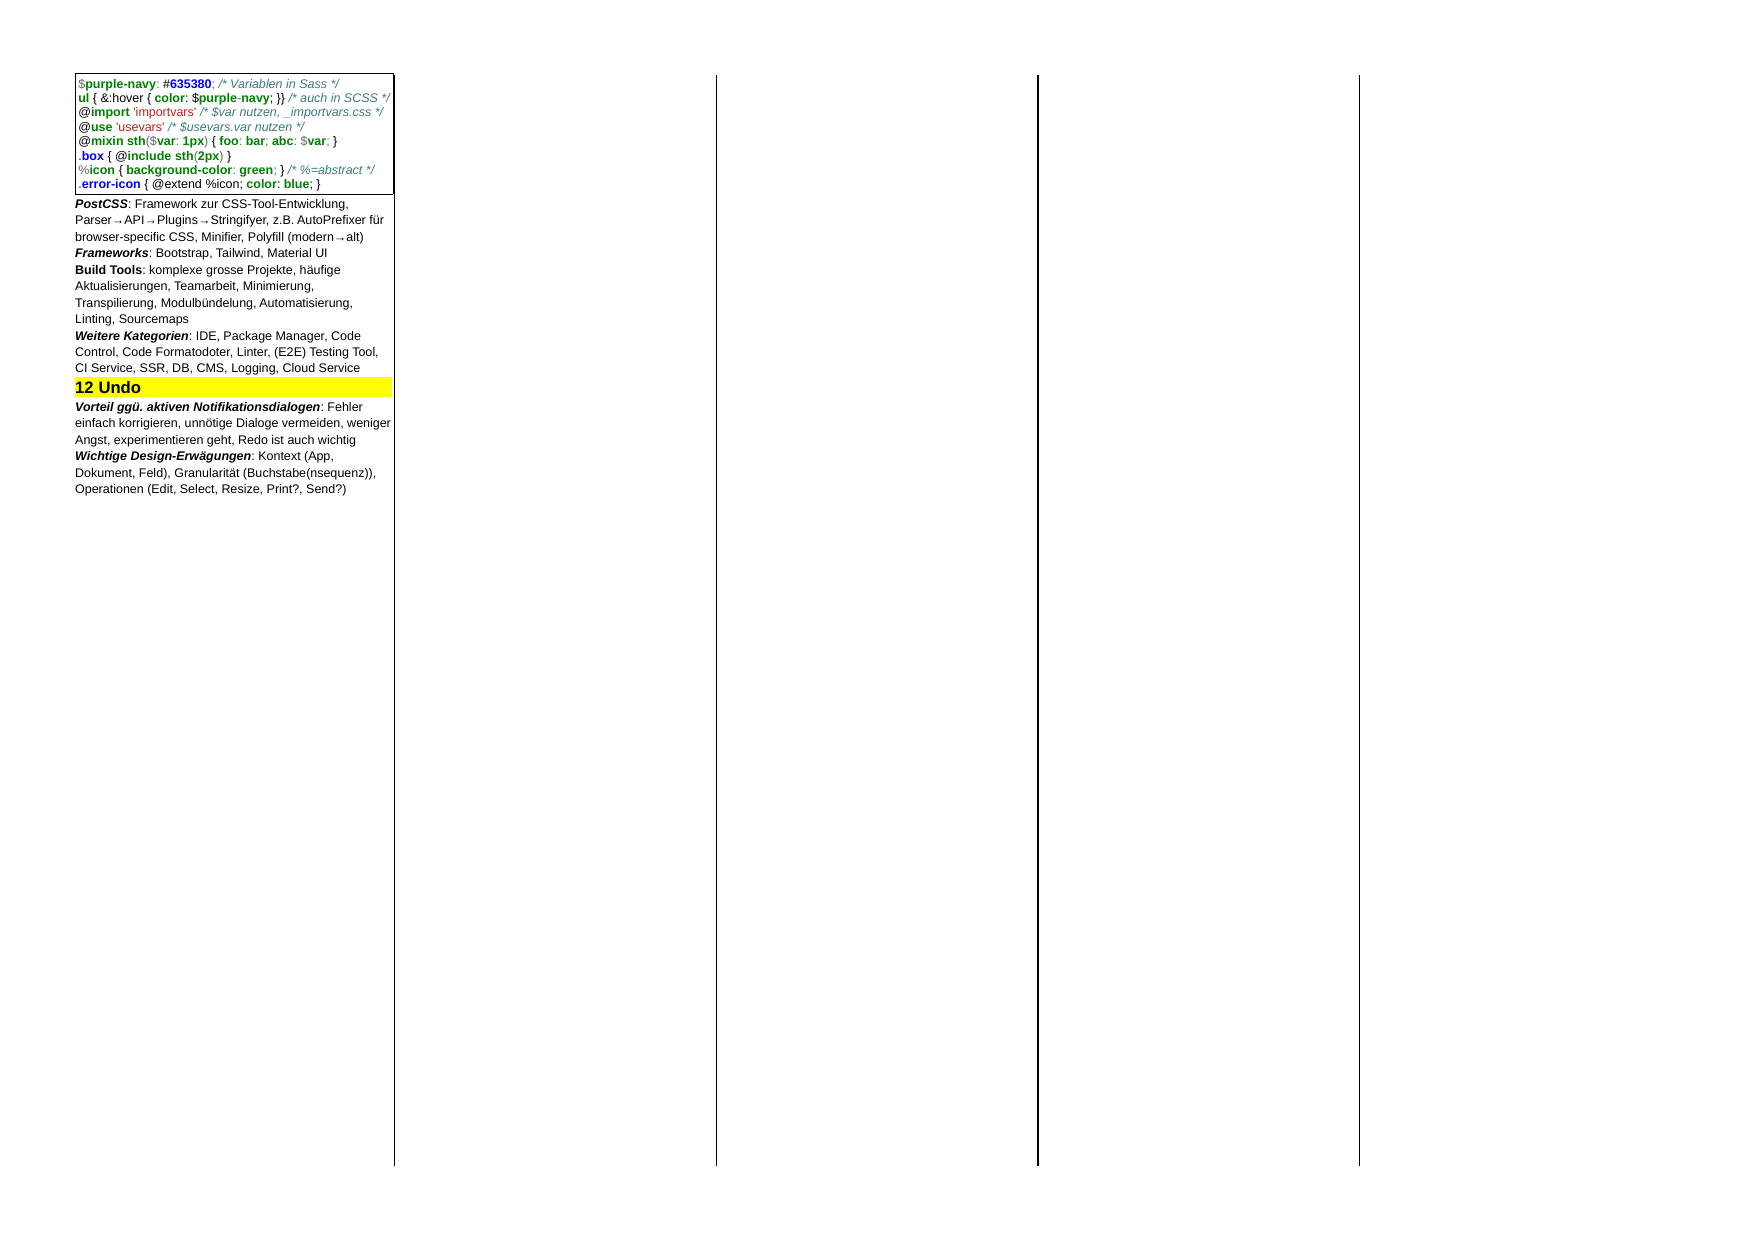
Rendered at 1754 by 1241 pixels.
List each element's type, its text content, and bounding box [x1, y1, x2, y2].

text Wichtige Design-Erwägungen: Kontext (App, Dokument, Feld), Granularität (Buchstabe(nsequenz)), Operationen (Edit, Select, Resize, Print?, Send?) [75, 449, 392, 496]
text @import 'importvars' /* $var nutzen, _importvars.css */ [78, 105, 390, 119]
text %icon { background-color: green; } /* %=abstract */ [78, 163, 390, 177]
text .box { @include sth(2px) } [78, 148, 390, 163]
text ul { &:hover { color: $purple-navy; }} /* auch in SCSS */ [78, 91, 390, 105]
text Frameworks: Bootstrap, Tailwind, Material UI [75, 246, 392, 260]
text $purple-navy: #635380; /* Variablen in Sass */ [78, 76, 390, 91]
text @mixin sth($var: 1px) { foo: bar; abc: $var; } [78, 134, 390, 148]
text @use 'usevars' /* $usevars.var nutzen */ [78, 119, 390, 134]
text Build Tools: komplexe grosse Projekte, häufige Aktualisierungen, Teamarbeit, Minimierung, Transpilierung, Modulbündelung, Automatisierung, Linting, Sourcemaps [75, 262, 392, 326]
subtitle Undo [75, 377, 392, 397]
text Weitere Kategorien: IDE, Package Manager, Code Control, Code Formatodoter, Linter, (E2E) Testing Tool, CI Service, SSR, DB, CMS, Logging, Cloud Service [75, 328, 392, 375]
text Vorteil ggü. aktiven Notifikationsdialogen: Fehler einfach korrigieren, unnötige Dialoge vermeiden, weniger Angst, experimentieren geht, Redo ist auch wichtig [75, 399, 392, 447]
text PostCSS: Framework zur CSS-Tool-Entwicklung, Parser→API→Plugins→Stringifyer, z.B. AutoPrefixer für browser-specific CSS, Minifier, Polyfill (modern→alt) [75, 195, 392, 244]
text .error-icon { @extend %icon; color: blue; } [78, 177, 390, 191]
